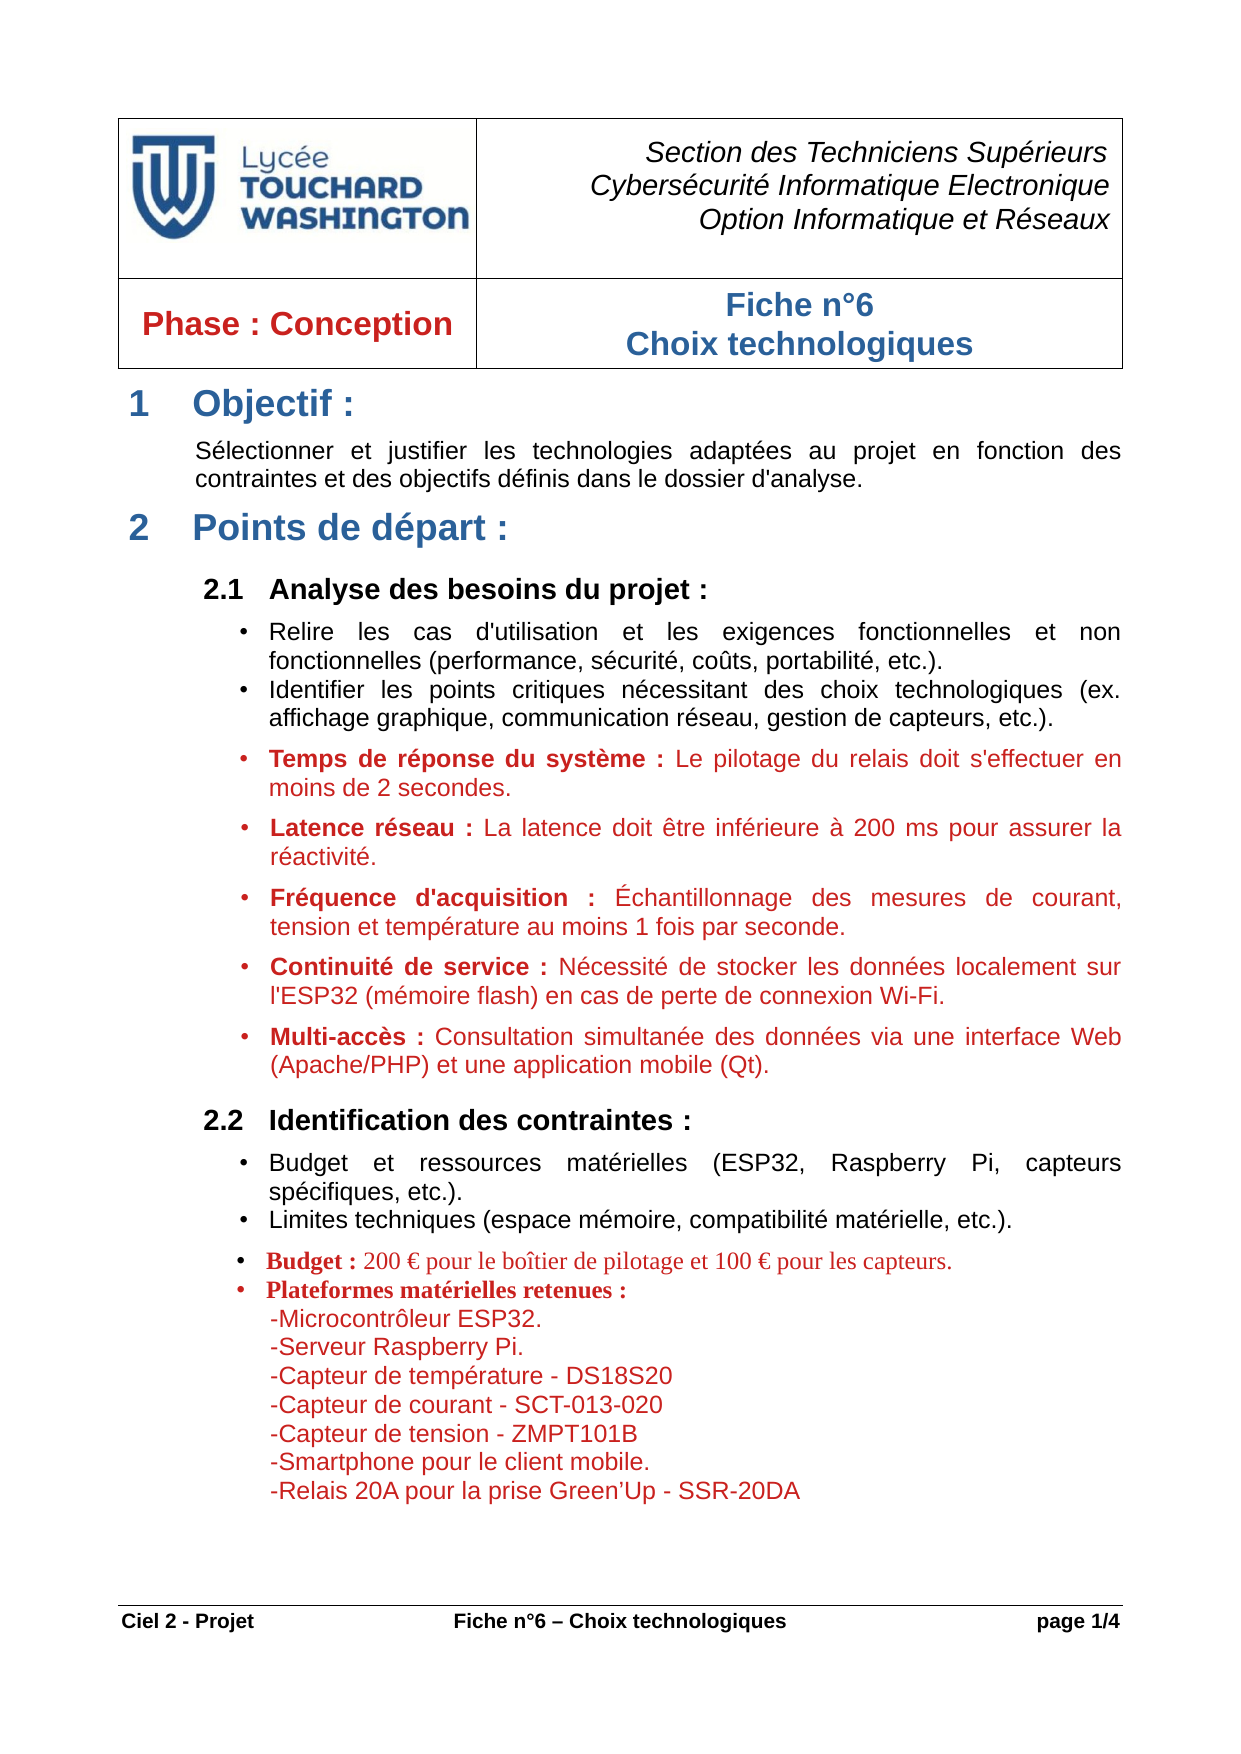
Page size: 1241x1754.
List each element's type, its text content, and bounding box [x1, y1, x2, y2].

table_cell Fiche n°6 Choix technologiques [477, 279, 1122, 368]
table_cell Phase : Conception [119, 279, 476, 368]
list Temps de réponse du système : Le pilotage du relais doit s'effectuer en moins de 2 secondes. [239, 744, 1123, 802]
list Plateformes matérielles retenues : [236, 1275, 1123, 1304]
list Fréquence d'acquisition : Échantillonnage des mesures de courant, tension et température au moins 1 fois par seconde. [240, 883, 1123, 940]
subtitle Objectif : [118, 381, 1123, 424]
subtitle Analyse des besoins du projet : [195, 572, 1123, 605]
list Budget et ressources matérielles (ESP32, Raspberry Pi, capteurs spécifiques, etc.). [239, 1148, 1123, 1206]
list Multi-accès : Consultation simultanée des données via une interface Web (Apache/PHP) et une application mobile (Qt). [240, 1021, 1123, 1079]
list Relire les cas d'utilisation et les exigences fonctionnelles et non fonctionnelles (performance, sécurité, coûts, portabilité, etc.). [239, 617, 1123, 674]
list Latence réseau : La latence doit être inférieure à 200 ms pour assurer la réactivité. [240, 813, 1123, 871]
text Sélectionner et justifier les technologies adaptées au projet en fonction des contraintes et des objectifs définis dans le dossier d'analyse. [195, 436, 1123, 493]
list Budget : 200 € pour le boîtier de pilotage et 100 € pour les capteurs. [236, 1246, 1123, 1275]
subtitle Identification des contraintes : [195, 1103, 1123, 1136]
subtitle Points de départ : [118, 505, 1123, 548]
list Identifier les points critiques nécessitant des choix technologiques (ex. affichage graphique, communication réseau, gestion de capteurs, etc.). [239, 674, 1123, 732]
table_header [477, 119, 1122, 277]
list Continuité de service : Nécessité de stocker les données localement sur l'ESP32 (mémoire flash) en cas de perte de connexion Wi-Fi. [240, 952, 1123, 1010]
table_header [119, 119, 476, 277]
list Limites techniques (espace mémoire, compatibilité matérielle, etc.). [239, 1206, 1123, 1234]
picture [126, 128, 476, 243]
list -Microcontrôleur ESP32. -Serveur Raspberry Pi. -Capteur de température - DS18S20 -Capteur de courant - SCT-013-020 -Capteur de tension - ZMPT101B -Smartphone pour le client mobile. -Relais 20A pour la prise Green’Up - SSR-20DA [232, 1304, 1123, 1505]
